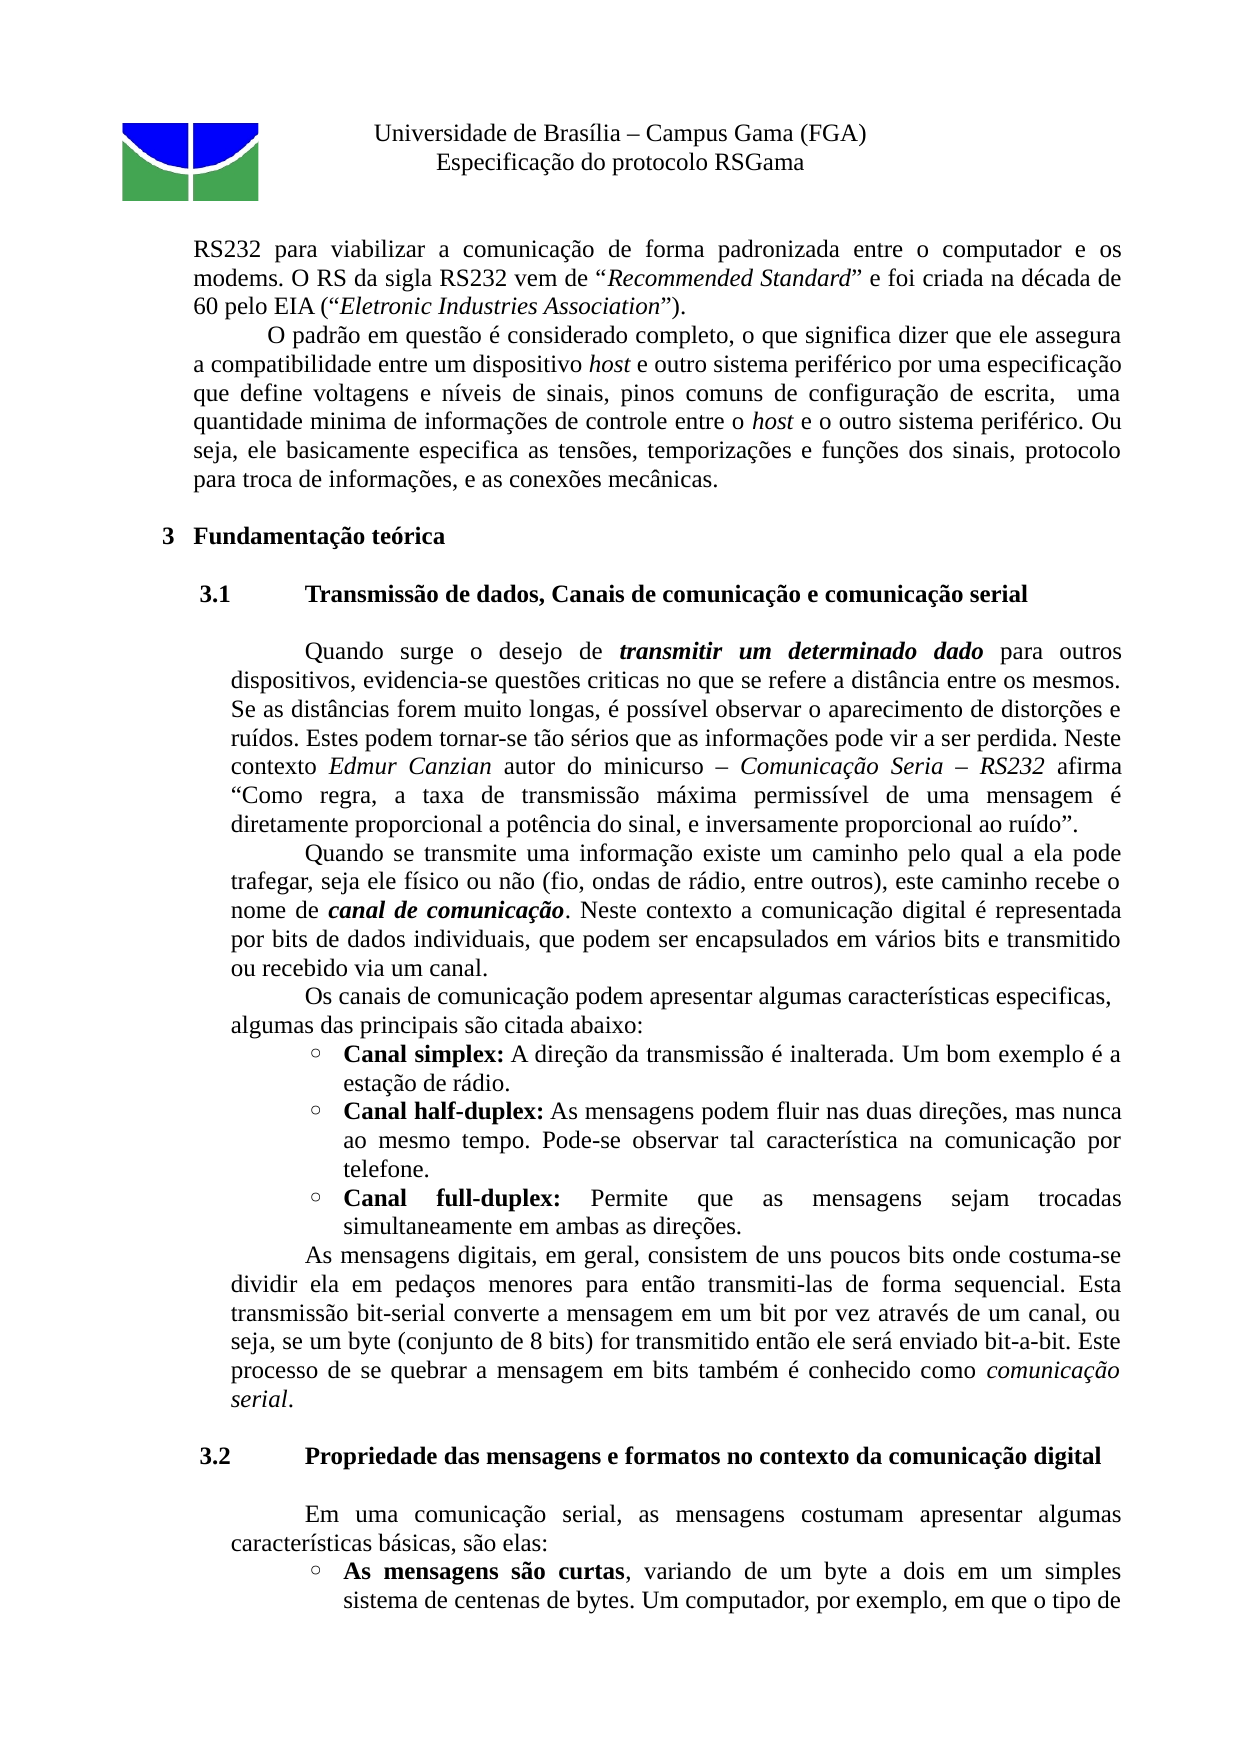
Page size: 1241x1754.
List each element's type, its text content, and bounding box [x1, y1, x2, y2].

list As mensagens são curtas, variando de um byte a dois em um simples sistema de centenas de bytes. Um computador, por exemplo, em que o tipo de [306, 1556, 1122, 1614]
list As mensagens digitais, em geral, consistem de uns poucos bits onde costuma-se dividir ela em pedaços menores para então transmiti-las de forma sequencial. Esta transmissão bit-serial converte a mensagem em um bit por vez através de um canal, ou seja, se um byte (conjunto de 8 bits) for transmitido então ele será enviado bit-a-bit. Este processo de se quebrar a mensagem em bits também é conhecido como comunicação serial. [193, 1240, 1122, 1413]
list Fundamentação teórica [156, 521, 1122, 550]
list O padrão em questão é considerado completo, o que significa dizer que ele assegura a compatibilidade entre um dispositivo host e outro sistema periférico por uma especificação que define voltagens e níveis de sinais, pinos comuns de configuração de escrita, uma quantidade minima de informações de controle entre o host e o outro sistema periférico. Ou seja, ele basicamente especifica as tensões, temporizações e funções dos sinais, protocolo para troca de informações, e as conexões mecânicas. [156, 320, 1122, 493]
list Propriedade das mensagens e formatos no contexto da comunicação digital [193, 1441, 1122, 1470]
list Os canais de comunicação podem apresentar algumas características especificas, algumas das principais são citada abaixo: [193, 981, 1122, 1039]
list Canal full-duplex: Permite que as mensagens sejam trocadas simultaneamente em ambas as direções. [306, 1183, 1122, 1240]
picture [122, 123, 259, 201]
list Canal simplex: A direção da transmissão é inalterada. Um bom exemplo é a estação de rádio. [306, 1039, 1122, 1096]
list Transmissão de dados, Canais de comunicação e comunicação serial [193, 579, 1122, 608]
list RS232 para viabilizar a comunicação de forma padronizada entre o computador e os modems. O RS da sigla RS232 vem de “Recommended Standard” e foi criada na década de 60 pelo EIA (“Eletronic Industries Association”). [156, 234, 1122, 320]
list Canal half-duplex: As mensagens podem fluir nas duas direções, mas nunca ao mesmo tempo. Pode-se observar tal característica na comunicação por telefone. [306, 1096, 1122, 1183]
list Quando surge o desejo de transmitir um determinado dado para outros dispositivos, evidencia-se questões criticas no que se refere a distância entre os mesmos. Se as distâncias forem muito longas, é possível observar o aparecimento de distorções e ruídos. Estes podem tornar-se tão sérios que as informações pode vir a ser perdida. Neste contexto Edmur Canzian autor do minicurso – Comunicação Seria – RS232 afirma “Como regra, a taxa de transmissão máxima permissível de uma mensagem é diretamente proporcional a potência do sinal, e inversamente proporcional ao ruído”. [193, 636, 1122, 838]
list Em uma comunicação serial, as mensagens costumam apresentar algumas características básicas, são elas: [193, 1499, 1122, 1556]
list Quando se transmite uma informação existe um caminho pelo qual a ela pode trafegar, seja ele físico ou não (fio, ondas de rádio, entre outros), este caminho recebe o nome de canal de comunicação. Neste contexto a comunicação digital é representada por bits de dados individuais, que podem ser encapsulados em vários bits e transmitido ou recebido via um canal. [193, 838, 1122, 981]
